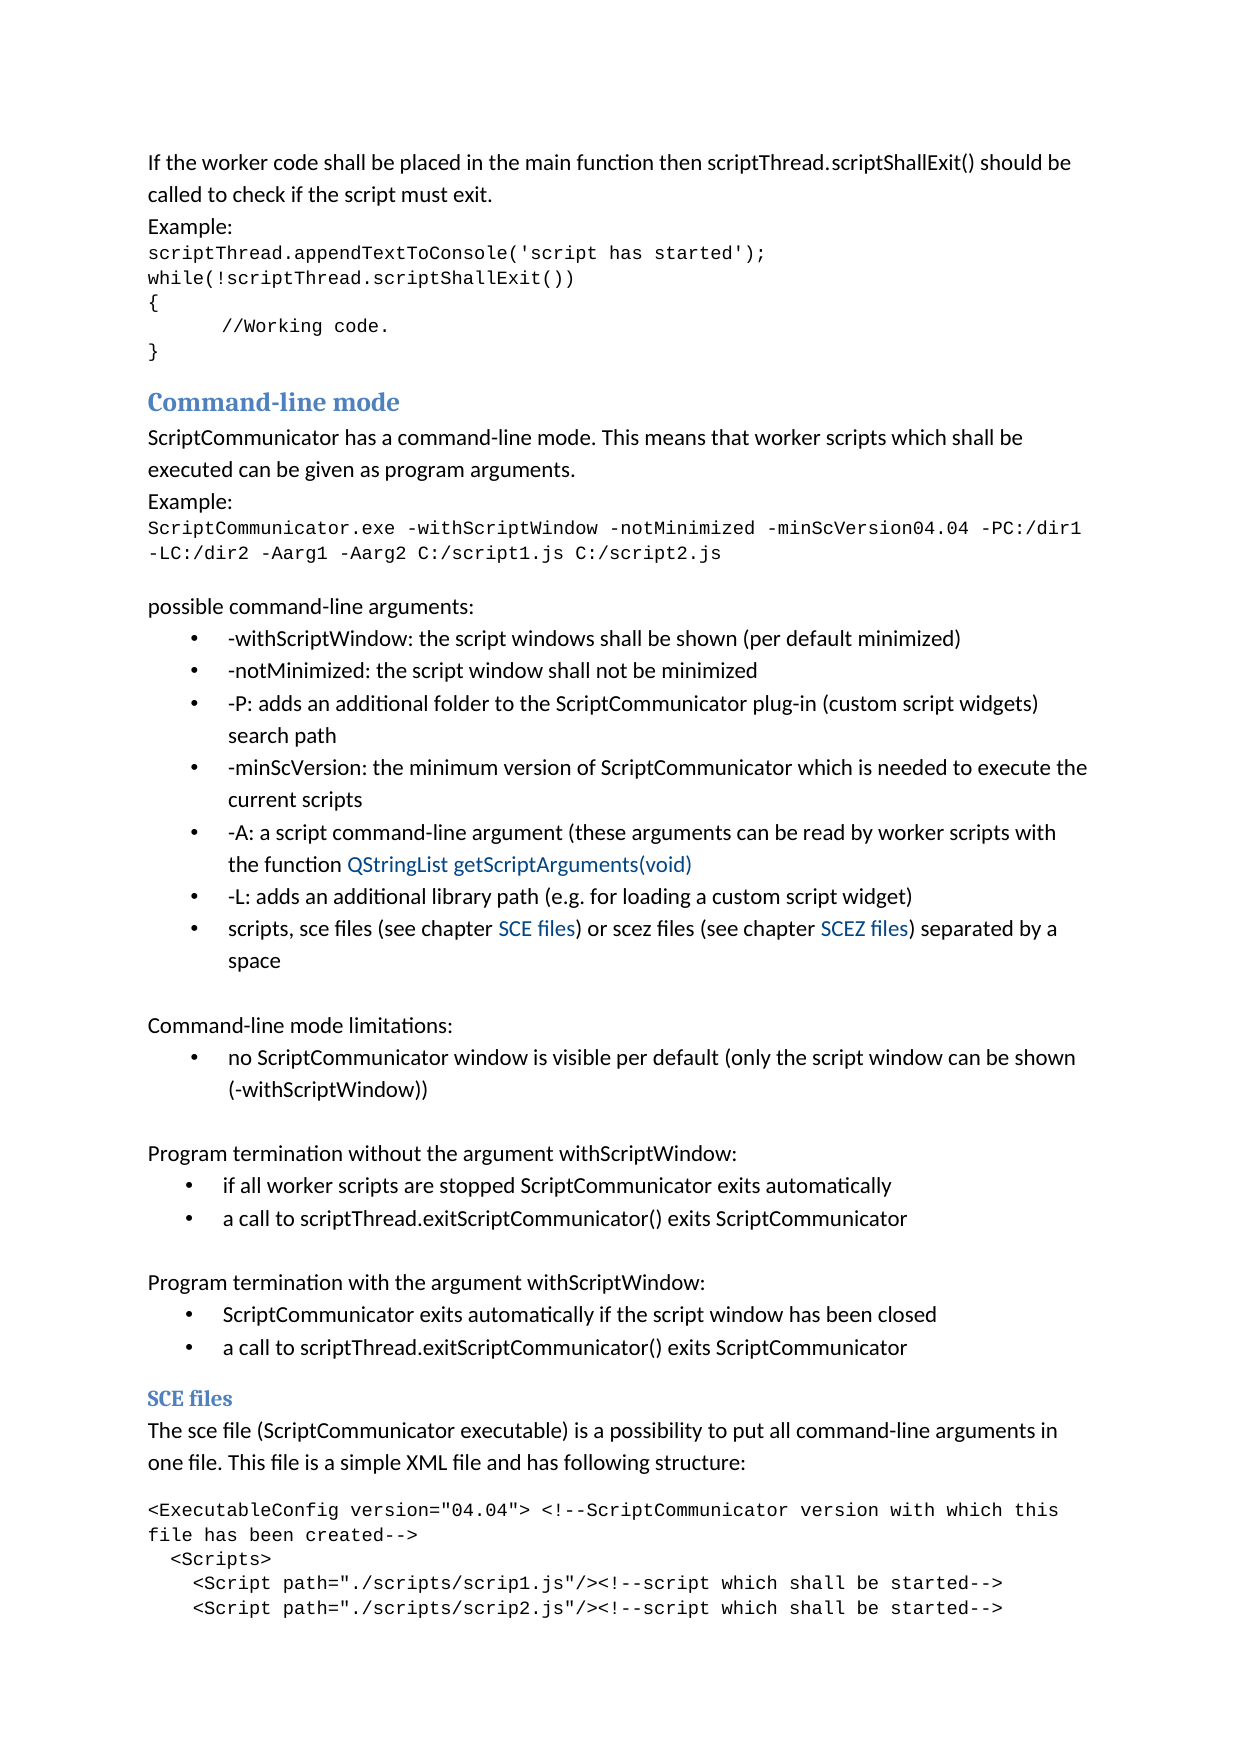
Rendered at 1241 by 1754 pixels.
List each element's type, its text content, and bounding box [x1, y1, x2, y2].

text <ExecutableConfig version="04.04"> <!--ScriptCommunicator version with which this file has been created--> [148, 1501, 1093, 1547]
list -P: adds an additional folder to the ScriptCommunicator plug-in (custom script widgets) search path [190, 689, 1093, 749]
text Program termination with the argument withScriptWindow: [148, 1268, 1093, 1296]
text } [148, 342, 1093, 363]
text Example: [148, 212, 1093, 240]
list a call to scriptThread.exitScriptCommunicator() exits ScriptCommunicator [185, 1204, 1093, 1232]
text <Script path="./scripts/scrip2.js"/><!--script which shall be started--> [148, 1598, 1093, 1620]
list if all worker scripts are stopped ScriptCommunicator exits automatically [185, 1172, 1093, 1200]
text possible command-line arguments: [148, 592, 1093, 620]
text scriptThread.appendTextToConsole('script has started'); [148, 244, 1093, 265]
list a call to scriptThread.exitScriptCommunicator() exits ScriptCommunicator [185, 1333, 1093, 1361]
list -minScVersion: the minimum version of ScriptCommunicator which is needed to execute the current scripts [190, 753, 1093, 813]
text while(!scriptThread.scriptShallExit()) [148, 268, 1093, 290]
list -withScriptWindow: the script windows shall be shown (per default minimized) [190, 624, 1093, 652]
subtitle Command-line mode [148, 387, 1093, 418]
list -notMinimized: the script window shall not be minimized [190, 657, 1093, 685]
list -A: a script command-line argument (these arguments can be read by worker scripts with the function QStringList getScriptArguments(void) [190, 818, 1093, 878]
text Program termination without the argument withScriptWindow: [148, 1139, 1093, 1167]
text Command-line mode limitations: [148, 1011, 1093, 1039]
text <Scripts> [148, 1550, 1093, 1571]
text //Working code. [148, 317, 1093, 338]
list -L: adds an additional library path (e.g. for loading a custom script widget) [190, 882, 1093, 910]
subtitle SCE files [148, 1386, 1093, 1412]
text Example: [148, 487, 1093, 515]
text ScriptCommunicator has a command-line mode. This means that worker scripts which shall be executed can be given as program arguments. [148, 423, 1093, 483]
list ScriptCommunicator exits automatically if the script window has been closed [185, 1300, 1093, 1328]
text If the worker code shall be placed in the main function then scriptThread.scriptShallExit() should be called to check if the script must exit. [148, 148, 1093, 208]
list scripts, sce files (see chapter SCE files) or scez files (see chapter SCEZ files) separated by a space [190, 914, 1093, 974]
text <Script path="./scripts/scrip1.js"/><!--script which shall be started--> [148, 1574, 1093, 1595]
text { [148, 293, 1093, 314]
text ScriptCommunicator.exe -withScriptWindow -notMinimized -minScVersion04.04 -PC:/dir1 -LC:/dir2 -Aarg1 -Aarg2 C:/script1.js C:/script2.js [148, 519, 1093, 565]
text The sce file (ScriptCommunicator executable) is a possibility to put all command-line arguments in one file. This file is a simple XML file and has following structure: [148, 1416, 1093, 1476]
list no ScriptCommunicator window is visible per default (only the script window can be shown (-withScriptWindow)) [190, 1043, 1093, 1103]
